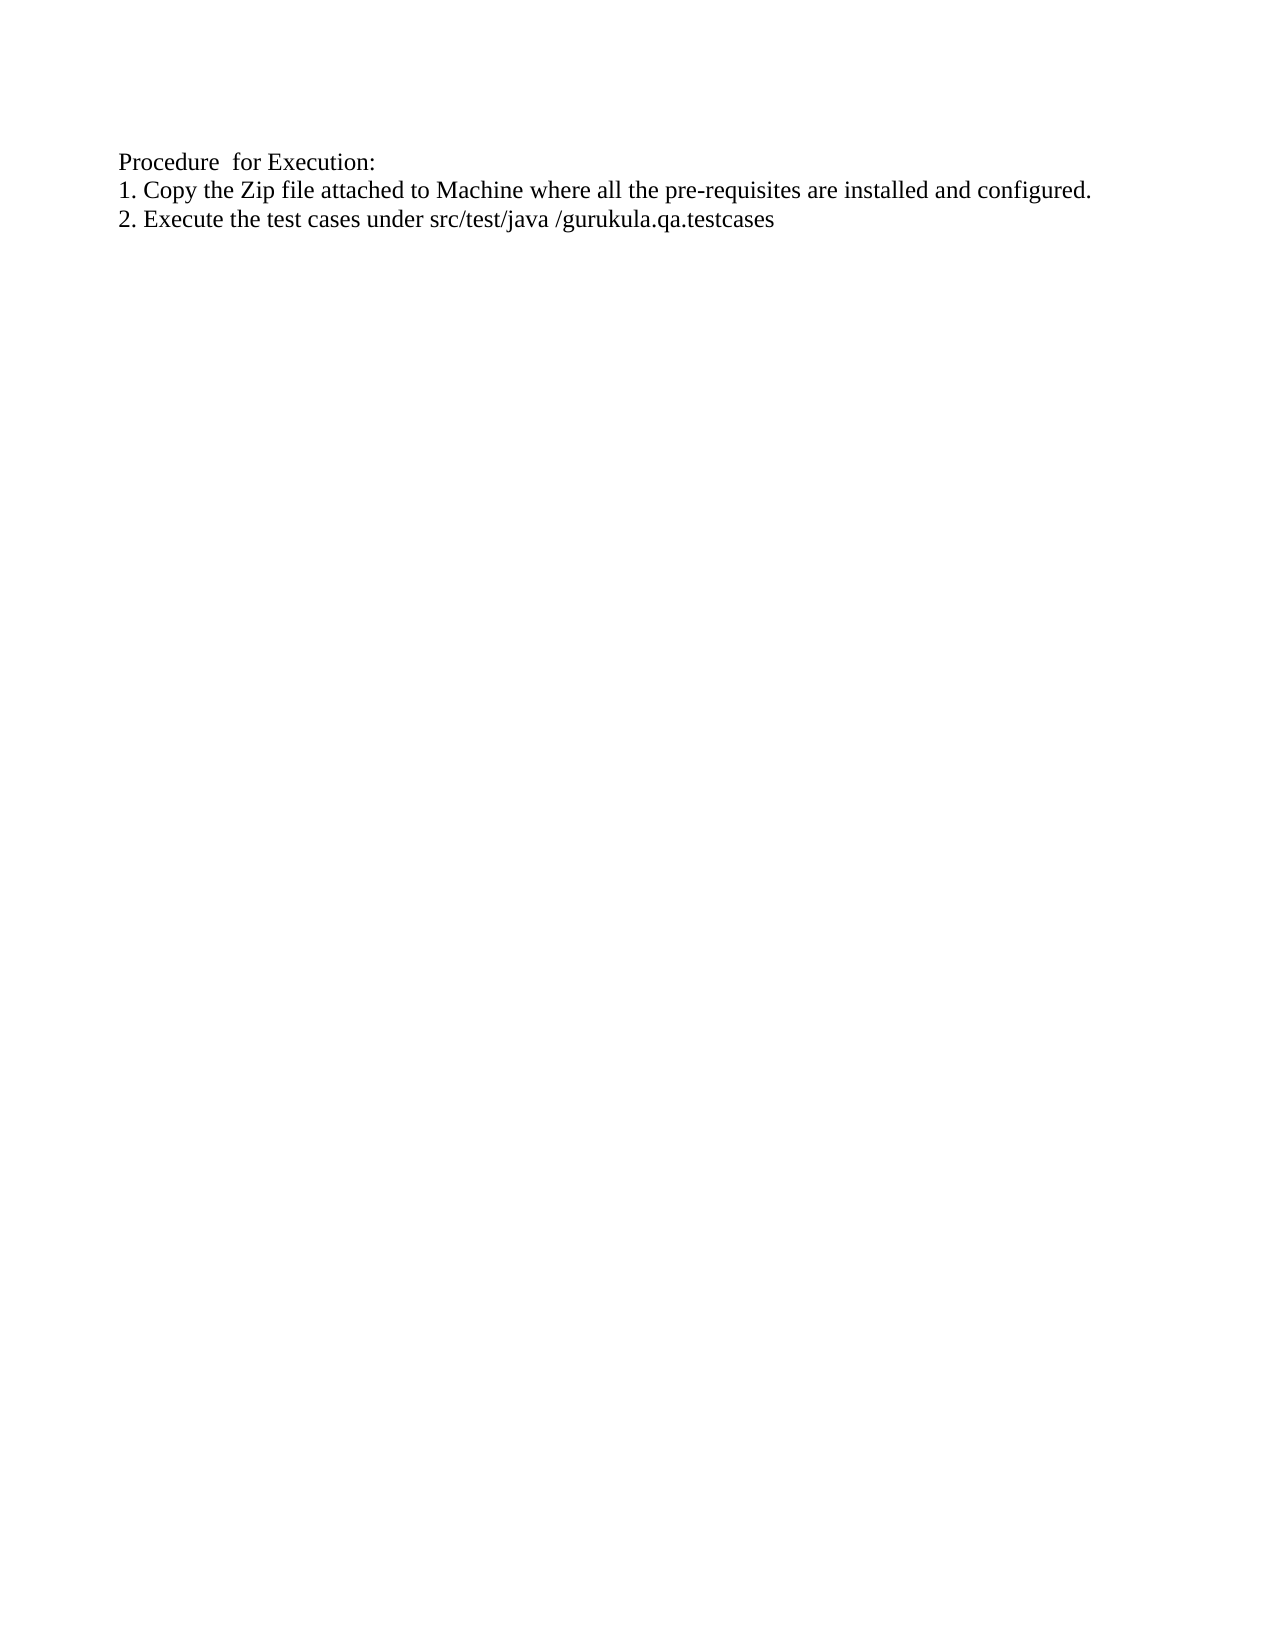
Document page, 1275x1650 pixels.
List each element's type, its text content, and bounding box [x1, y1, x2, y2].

text Procedure for Execution: [118, 147, 1157, 176]
text 1. Copy the Zip file attached to Machine where all the pre-requisites are installed and configured. [118, 176, 1157, 204]
text 2. Execute the test cases under src/test/java /gurukula.qa.testcases [118, 204, 1157, 233]
